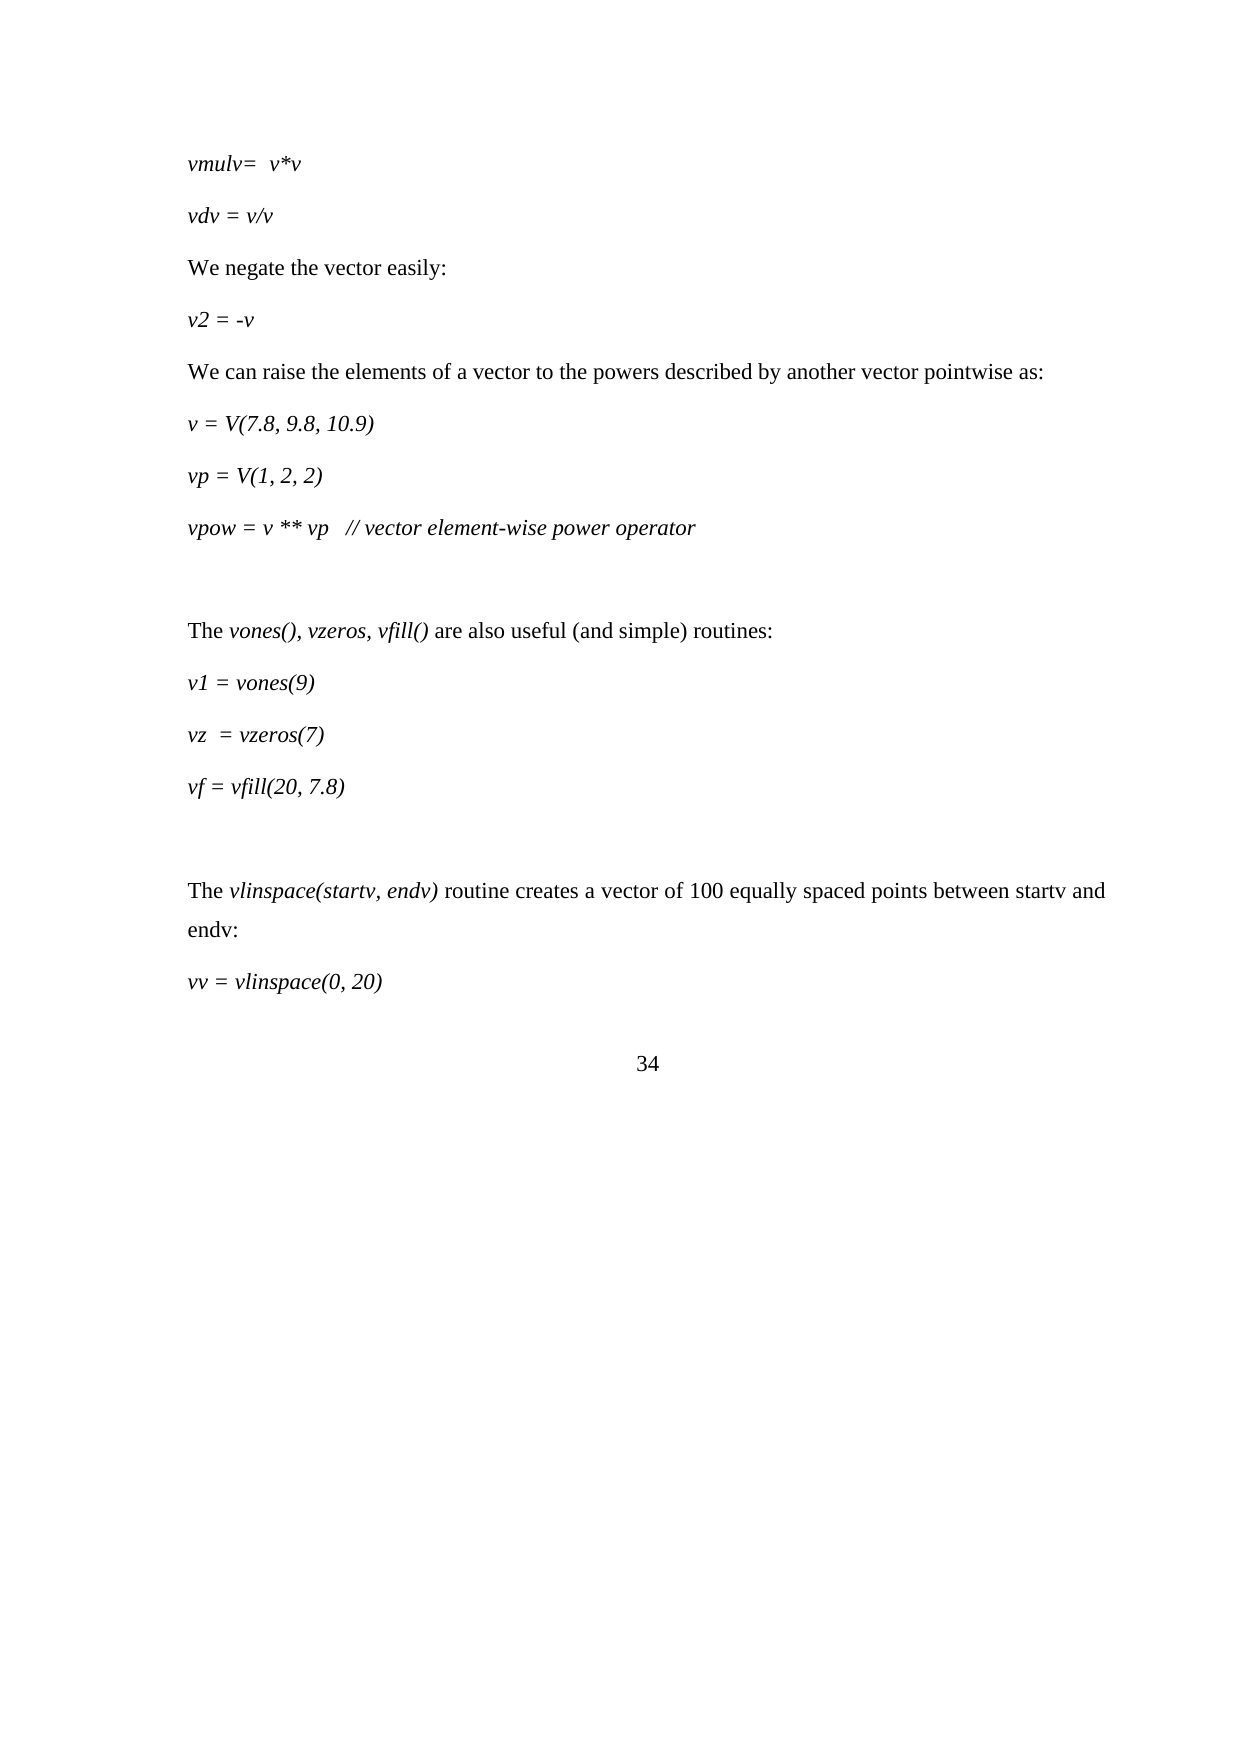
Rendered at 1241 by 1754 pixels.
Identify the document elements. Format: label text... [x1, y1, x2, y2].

text We negate the vector easily: [187, 254, 1108, 280]
text v1 = vones(9) [187, 669, 1108, 696]
text We can raise the elements of a vector to the powers described by another vector pointwise as: [187, 358, 1108, 384]
text vz = vzeros(7) [187, 721, 1108, 748]
text v = V(7.8, 9.8, 10.9) [187, 410, 1108, 436]
text vpow = v ** vp // vector element-wise power operator [187, 514, 1108, 540]
text vv = vlinspace(0, 20) [187, 968, 1108, 995]
text vp = V(1, 2, 2) [187, 462, 1108, 488]
text v2 = -v [187, 306, 1108, 332]
text vdv = v/v [187, 202, 1108, 228]
text vf = vfill(20, 7.8) [187, 773, 1108, 800]
text The vones(), vzeros, vfill() are also useful (and simple) routines: [187, 617, 1108, 644]
text vmulv= v*v [187, 150, 1108, 176]
text The vlinspace(startv, endv) routine creates a vector of 100 equally spaced points between startv and endv: [187, 877, 1108, 943]
